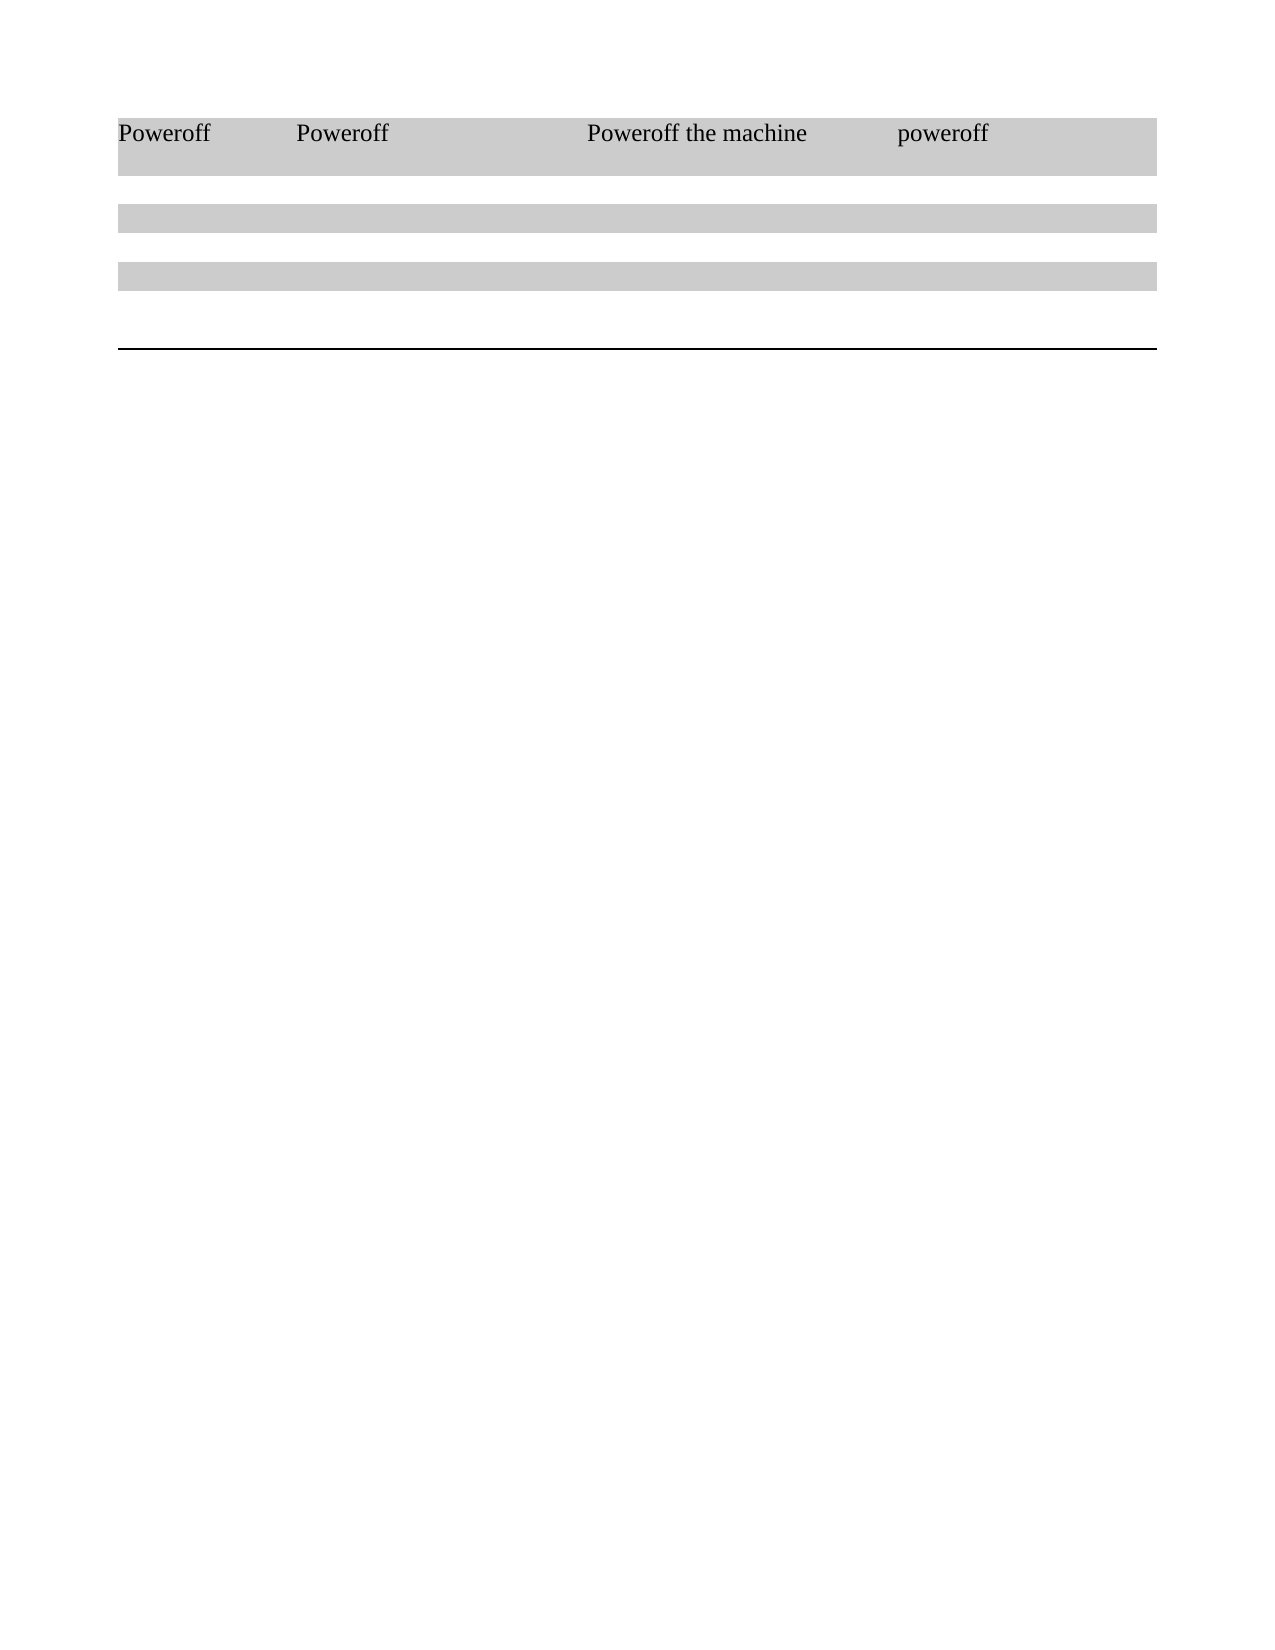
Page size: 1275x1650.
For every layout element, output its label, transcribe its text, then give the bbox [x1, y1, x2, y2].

table_cell [118, 291, 296, 319]
table_cell [587, 319, 897, 348]
table_cell [296, 233, 587, 262]
table_cell [296, 262, 587, 291]
table_cell [897, 319, 1157, 348]
table_cell [587, 176, 897, 204]
table_cell [118, 176, 296, 204]
table_cell poweroff [897, 118, 1157, 176]
table_cell [897, 291, 1157, 319]
table_cell [296, 176, 587, 204]
table_cell [296, 319, 587, 348]
table_cell [587, 262, 897, 291]
table_cell [587, 204, 897, 233]
table_cell Poweroff [118, 118, 296, 176]
table_cell [587, 291, 897, 319]
table_cell Poweroff the machine [587, 118, 897, 176]
table_cell Poweroff [296, 118, 587, 176]
table_cell [897, 233, 1157, 262]
table_cell [118, 204, 296, 233]
table_cell [296, 291, 587, 319]
table_cell [897, 204, 1157, 233]
table_cell [118, 262, 296, 291]
table_cell [587, 233, 897, 262]
table_cell [296, 204, 587, 233]
table_cell [897, 176, 1157, 204]
table_cell [118, 233, 296, 262]
table_cell [118, 319, 296, 348]
table_cell [897, 262, 1157, 291]
